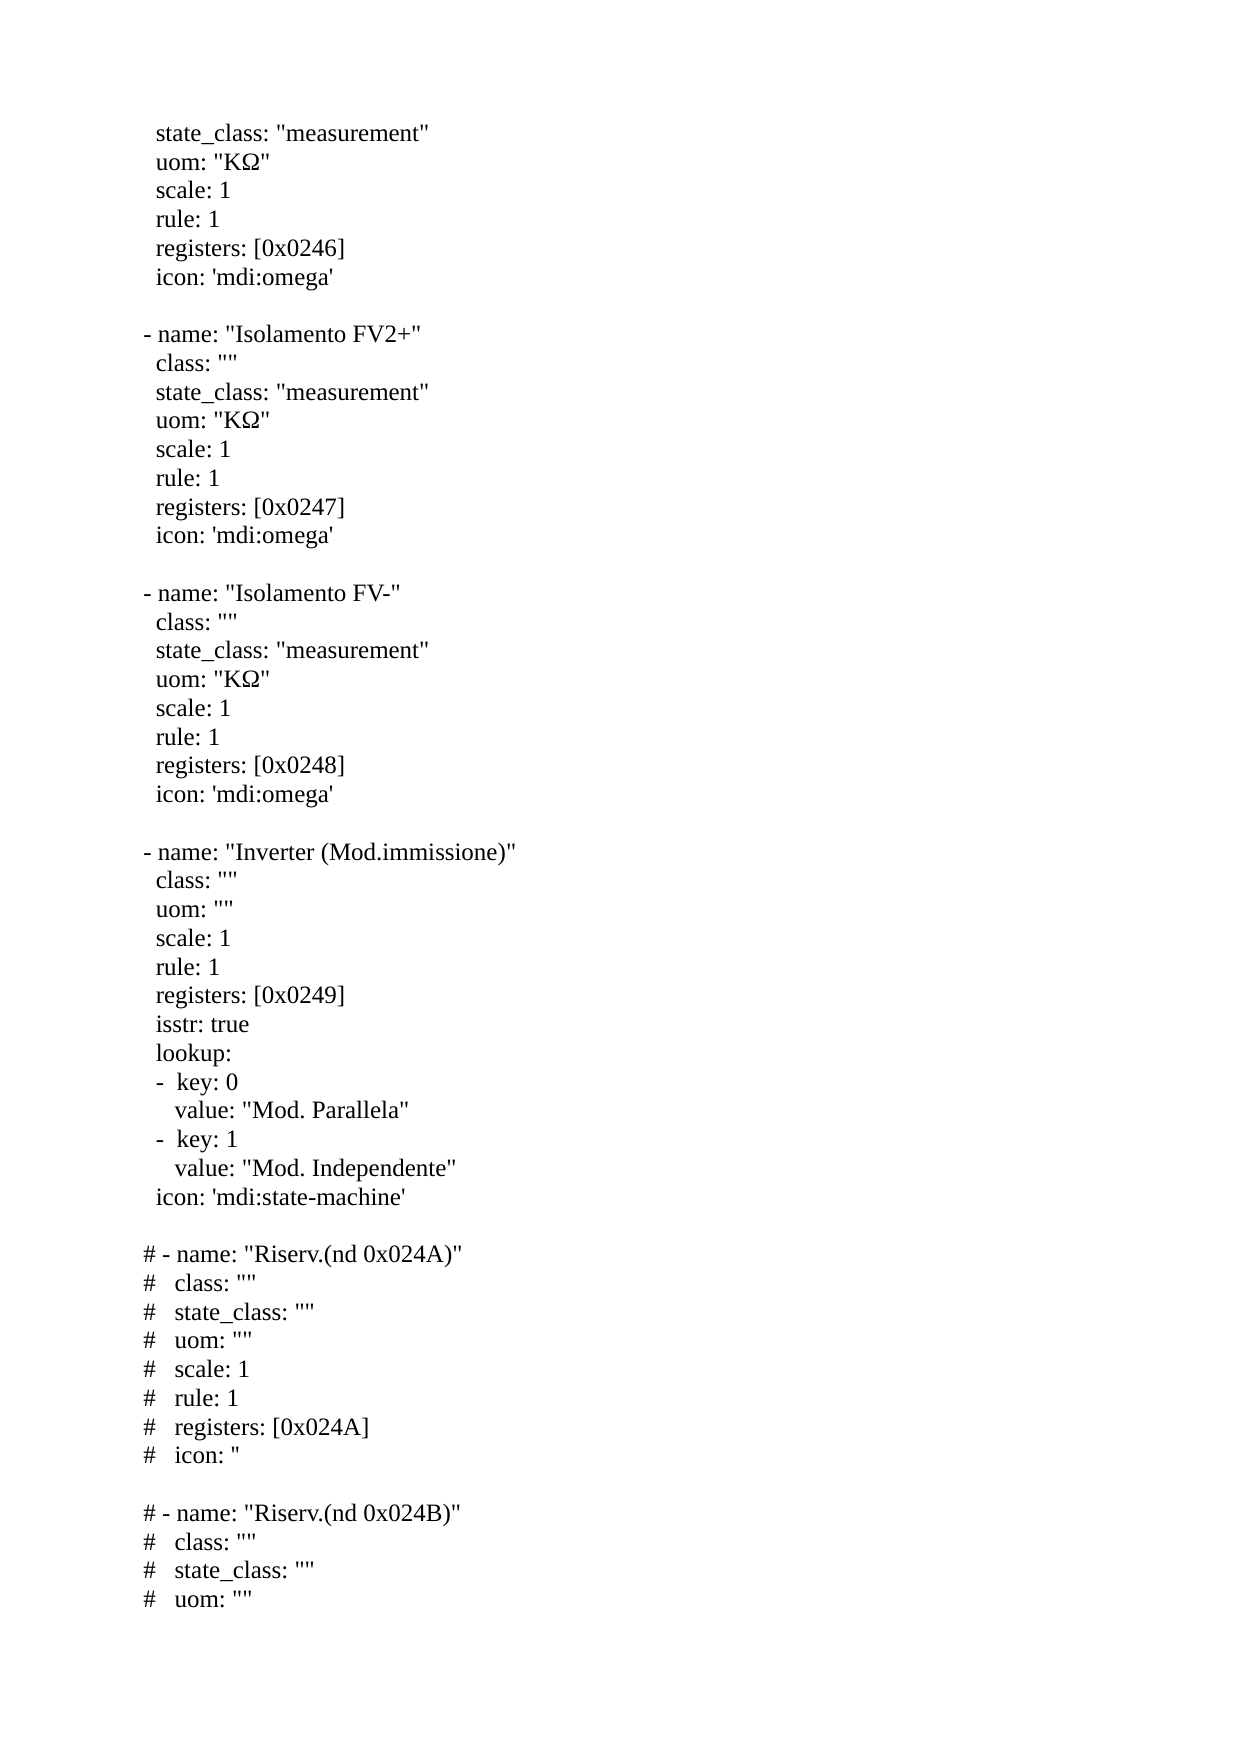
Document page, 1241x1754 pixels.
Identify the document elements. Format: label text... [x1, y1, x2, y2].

text # class: "" [118, 1527, 1122, 1556]
text scale: 1 [118, 176, 1122, 204]
text icon: 'mdi:omega' [118, 262, 1122, 291]
text rule: 1 [118, 722, 1122, 751]
text rule: 1 [118, 952, 1122, 981]
text class: "" [118, 607, 1122, 636]
text state_class: "measurement" [118, 377, 1122, 406]
text registers: [0x0246] [118, 233, 1122, 262]
text # class: "" [118, 1268, 1122, 1297]
text scale: 1 [118, 434, 1122, 463]
text - key: 1 [118, 1124, 1122, 1153]
text # - name: "Riserv.(nd 0x024B)" [118, 1498, 1122, 1527]
text # - name: "Riserv.(nd 0x024A)" [118, 1239, 1122, 1268]
text registers: [0x0249] [118, 981, 1122, 1009]
text rule: 1 [118, 204, 1122, 233]
text icon: 'mdi:omega' [118, 779, 1122, 808]
text icon: 'mdi:state-machine' [118, 1182, 1122, 1211]
text scale: 1 [118, 693, 1122, 722]
text - name: "Isolamento FV2+" [118, 319, 1122, 348]
text scale: 1 [118, 923, 1122, 952]
text isstr: true [118, 1009, 1122, 1038]
text # scale: 1 [118, 1354, 1122, 1383]
text uom: "KΩ" [118, 664, 1122, 693]
text # uom: "" [118, 1584, 1122, 1613]
text - key: 0 [118, 1067, 1122, 1096]
text uom: "KΩ" [118, 406, 1122, 434]
text state_class: "measurement" [118, 118, 1122, 147]
text - name: "Isolamento FV-" [118, 578, 1122, 607]
text # state_class: "" [118, 1297, 1122, 1326]
text class: "" [118, 348, 1122, 377]
text lookup: [118, 1038, 1122, 1067]
text # icon: '' [118, 1441, 1122, 1469]
text registers: [0x0248] [118, 751, 1122, 779]
text uom: "" [118, 894, 1122, 923]
text value: "Mod. Independente" [118, 1153, 1122, 1182]
text # registers: [0x024A] [118, 1412, 1122, 1441]
text # rule: 1 [118, 1383, 1122, 1412]
text # state_class: "" [118, 1556, 1122, 1584]
text icon: 'mdi:omega' [118, 521, 1122, 549]
text registers: [0x0247] [118, 492, 1122, 521]
text - name: "Inverter (Mod.immissione)" [118, 837, 1122, 866]
text # uom: "" [118, 1326, 1122, 1354]
text state_class: "measurement" [118, 636, 1122, 664]
text rule: 1 [118, 463, 1122, 492]
text class: "" [118, 866, 1122, 894]
text uom: "KΩ" [118, 147, 1122, 176]
text value: "Mod. Parallela" [118, 1096, 1122, 1124]
